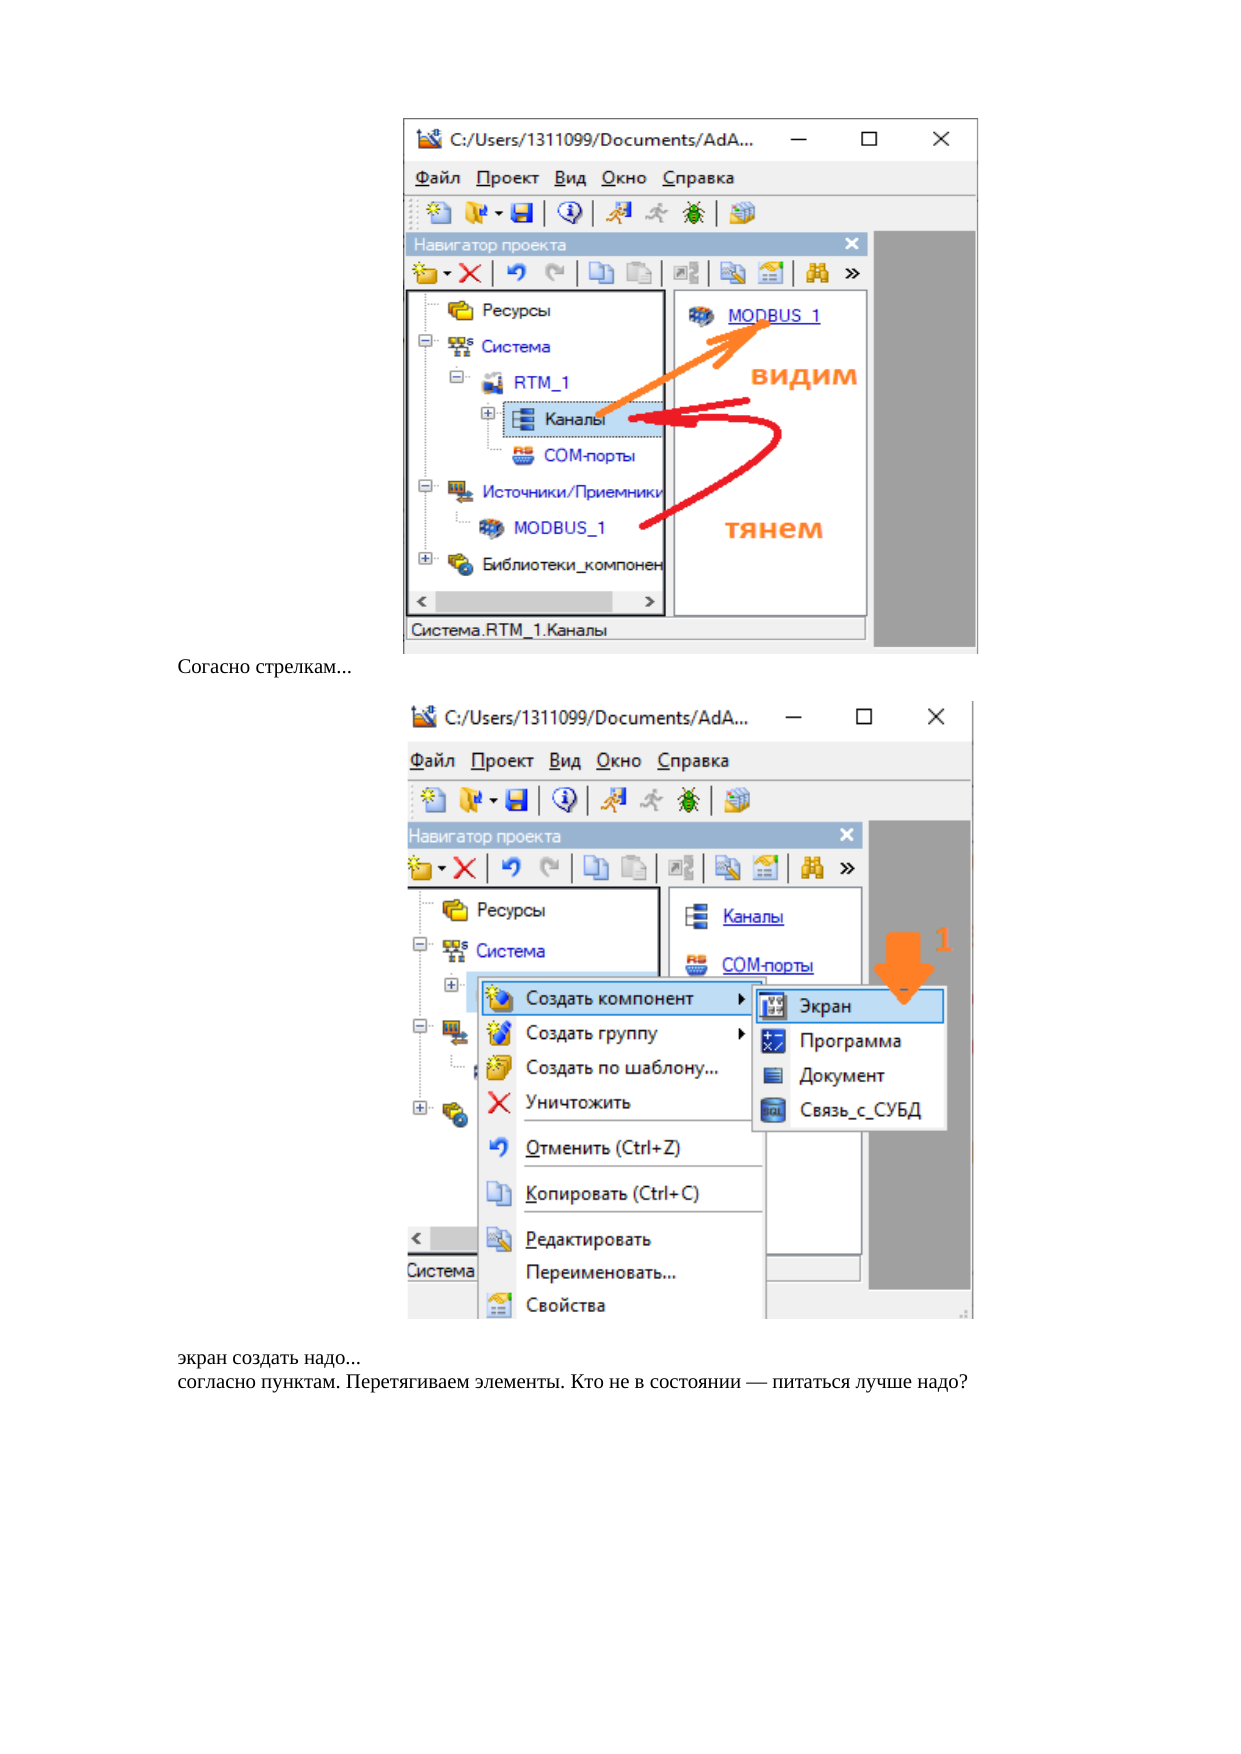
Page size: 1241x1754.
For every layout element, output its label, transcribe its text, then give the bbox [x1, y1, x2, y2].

text Согасно стрелкам... [177, 118, 1204, 678]
text экран создать надо... [177, 1345, 1204, 1369]
text согласно пунктам. Перетягиваем элементы. Кто не в состоянии — питаться лучше надо? [177, 1369, 1204, 1393]
